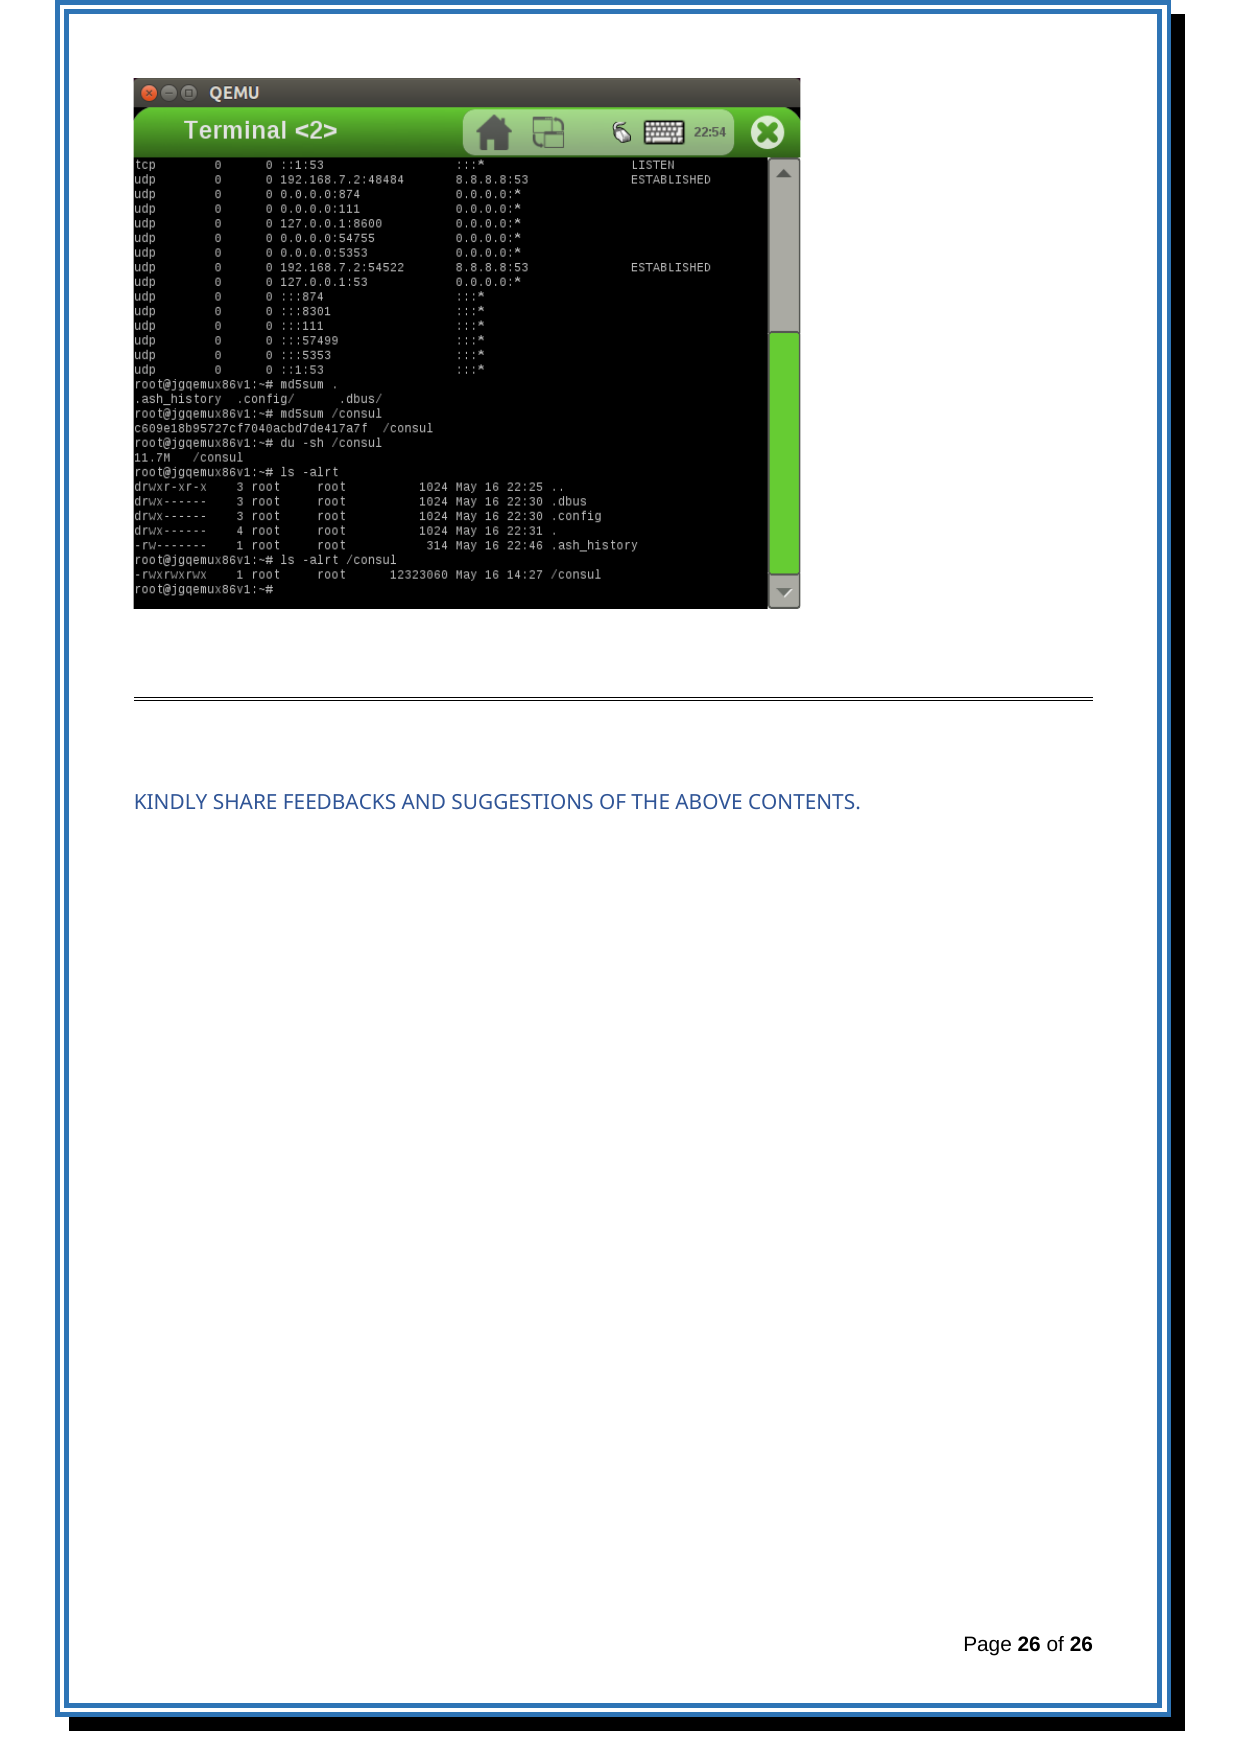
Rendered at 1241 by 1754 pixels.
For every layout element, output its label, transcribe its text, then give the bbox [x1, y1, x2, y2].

text KINDLY SHARE FEEDBACKS AND SUGGESTIONS OF THE ABOVE CONTENTS. [133, 787, 1093, 816]
